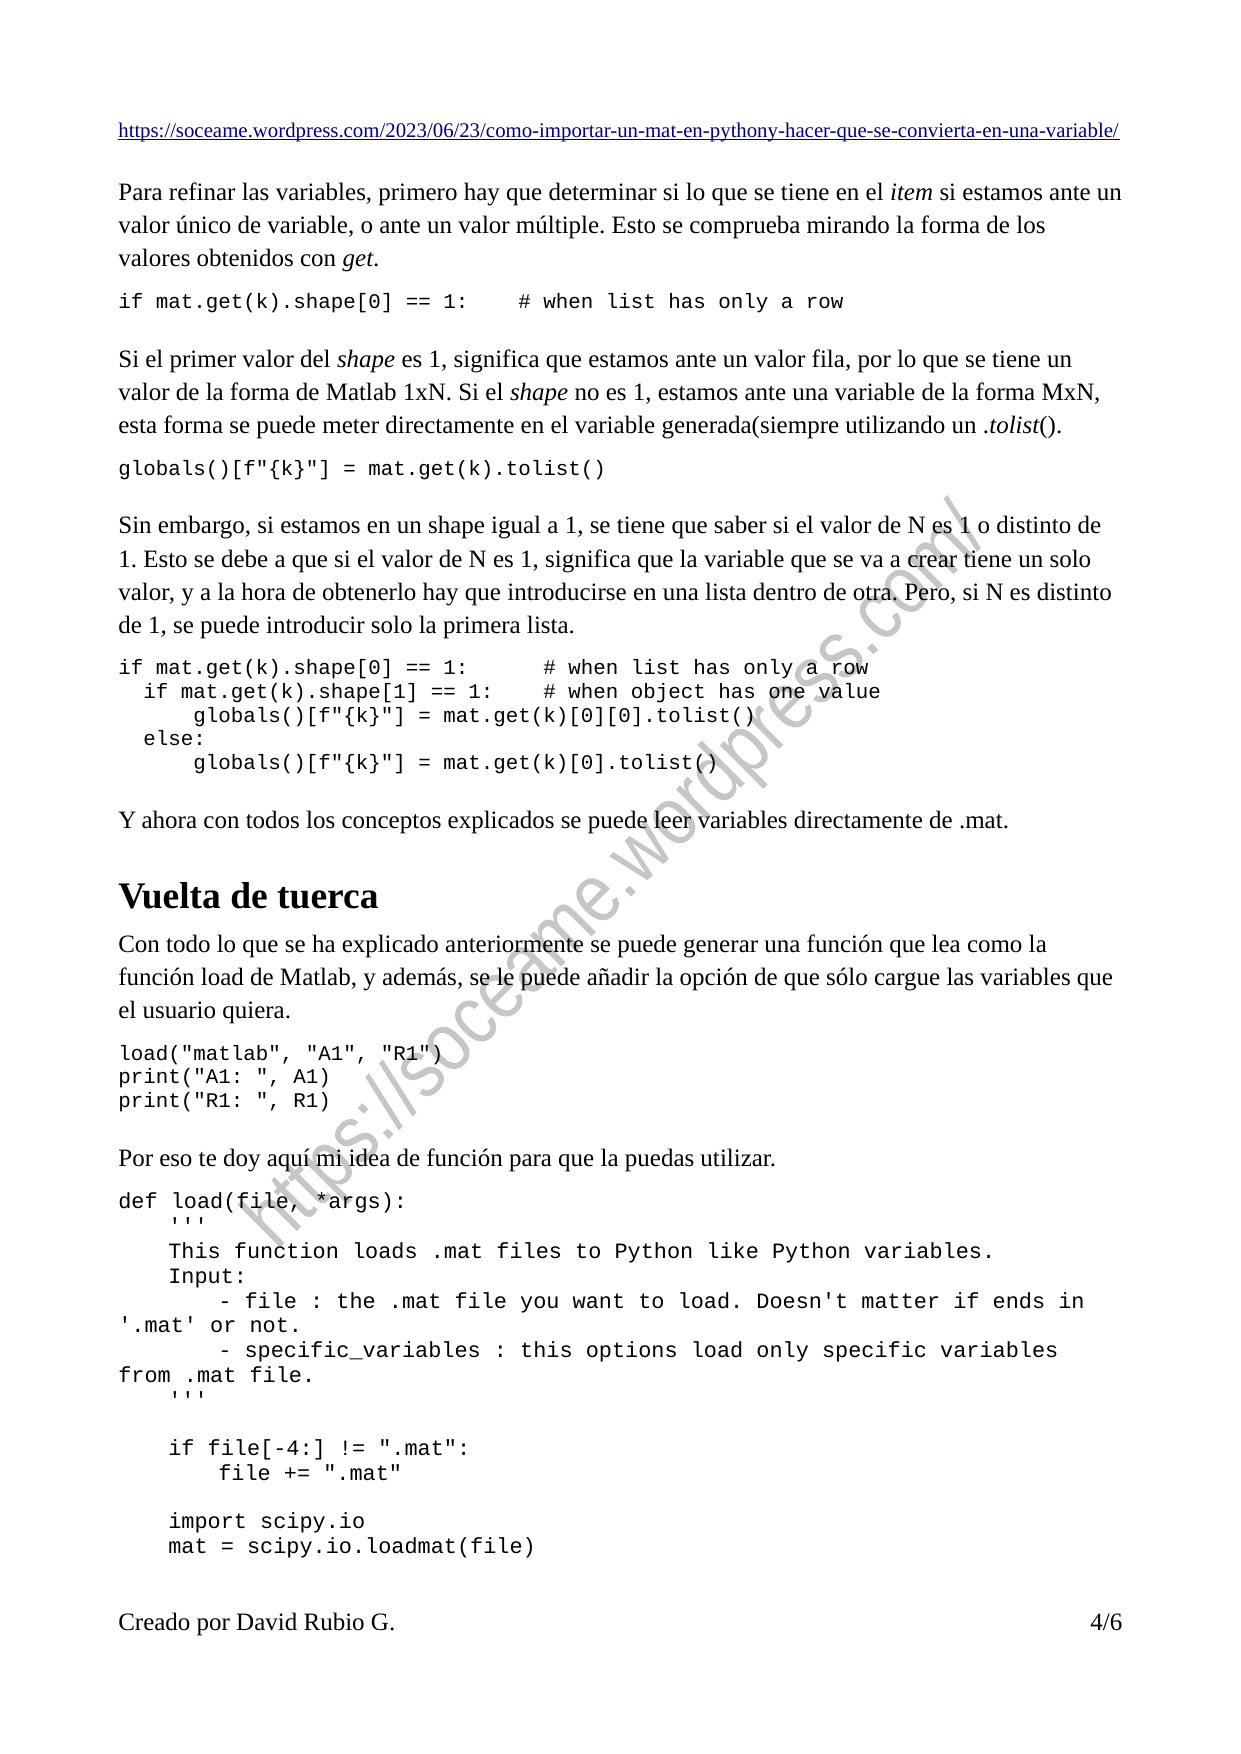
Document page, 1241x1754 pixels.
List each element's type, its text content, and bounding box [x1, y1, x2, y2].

text def load(file, *args): [290, 1191, 1122, 1216]
text ''' [118, 1216, 271, 1240]
text Input: [118, 1265, 1122, 1290]
text import scipy.io [118, 1511, 1122, 1536]
text Si el primer valor del shape es 1, significa que estamos ante un valor fila, por lo que se tiene un valor de la forma de Matlab 1xN. Si el shape no es 1, estamos ante una variable de la forma MxN, esta forma se puede meter directamente en el variable generada(siempre utilizando un .tolist(). [118, 344, 1122, 439]
text [403, 1090, 1122, 1114]
text Y ahora con todos los conceptos explicados se puede leer variables directamente de .mat. [682, 805, 1122, 834]
text Por eso te doy aquí mi idea de función para que la puedas utilizar. [118, 1143, 371, 1172]
text [800, 704, 1122, 728]
text globals()[f"{k}"] = mat.get(k)[0].tolist() [118, 752, 711, 776]
text def load(file, *args): [118, 1191, 283, 1216]
text load("matlab", "A1", "R1") [118, 1043, 443, 1066]
text print("A1: ", A1) [118, 1066, 395, 1090]
text ''' [118, 1389, 1122, 1414]
text load("matlab", "A1", "R1") [464, 1043, 1122, 1066]
text Sin embargo, si estamos en un shape igual a 1, se tiene que saber si el valor de N es 1 o distinto de 1. Esto se debe a que si el valor de N es 1, significa que la variable que se va a crear tiene un solo valor, y a la hora de obtenerlo hay que introducirse en una lista dentro de otra. Pero, si N es distinto de 1, se puede introducir solo la primera lista. [118, 511, 1122, 638]
text else: [118, 728, 738, 752]
text Y ahora con todos los conceptos explicados se puede leer variables directamente de .mat. [118, 805, 661, 834]
text mat = scipy.io.loadmat(file) [118, 1536, 1122, 1560]
text Por eso te doy aquí mi idea de función para que la puedas utilizar. [351, 1143, 1122, 1172]
text [262, 1216, 1122, 1240]
text Para refinar las variables, primero hay que determinar si lo que se tiene en el item si estamos ante un valor único de variable, o ante un valor múltiple. Esto se comprueba mirando la forma de los valores obtenidos con get. [118, 177, 1122, 272]
text Con todo lo que se ha explicado anteriormente se puede generar una función que lea como la función load de Matlab, y además, se le puede añadir la opción de que sólo cargue las variables que el usuario quiera. [118, 929, 1122, 1024]
text globals()[f"{k}"] = mat.get(k).tolist() [118, 457, 1122, 481]
text This function loads .mat files to Python like Python variables. [118, 1240, 1122, 1265]
text file += ".mat" [118, 1462, 1122, 1487]
text globals()[f"{k}"] = mat.get(k)[0][0].tolist() [118, 704, 791, 728]
text if mat.get(k).shape[0] == 1: # when list has only a row [118, 657, 1122, 681]
text [388, 1066, 438, 1090]
text globals()[f"{k}"] = mat.get(k)[0].tolist() [754, 752, 1122, 776]
text [381, 1090, 410, 1114]
text if file[-4:] != ".mat": [118, 1437, 1122, 1462]
text print("R1: ", R1) [118, 1090, 387, 1114]
text - file : the .mat file you want to load. Doesn't matter if ends in '.mat' or not. [118, 1290, 1122, 1339]
text - specific_variables : this options load only specific variables from .mat file. [118, 1339, 1122, 1389]
subtitle Vuelta de tuerca [118, 873, 1122, 917]
text [733, 736, 759, 752]
text if mat.get(k).shape[0] == 1: # when list has only a row [118, 291, 1122, 314]
text [434, 1066, 1122, 1090]
text if mat.get(k).shape[1] == 1: # when object has one value [118, 681, 1122, 704]
text [743, 728, 1122, 752]
text load("matlab", "A1", "R1") [434, 1043, 463, 1063]
